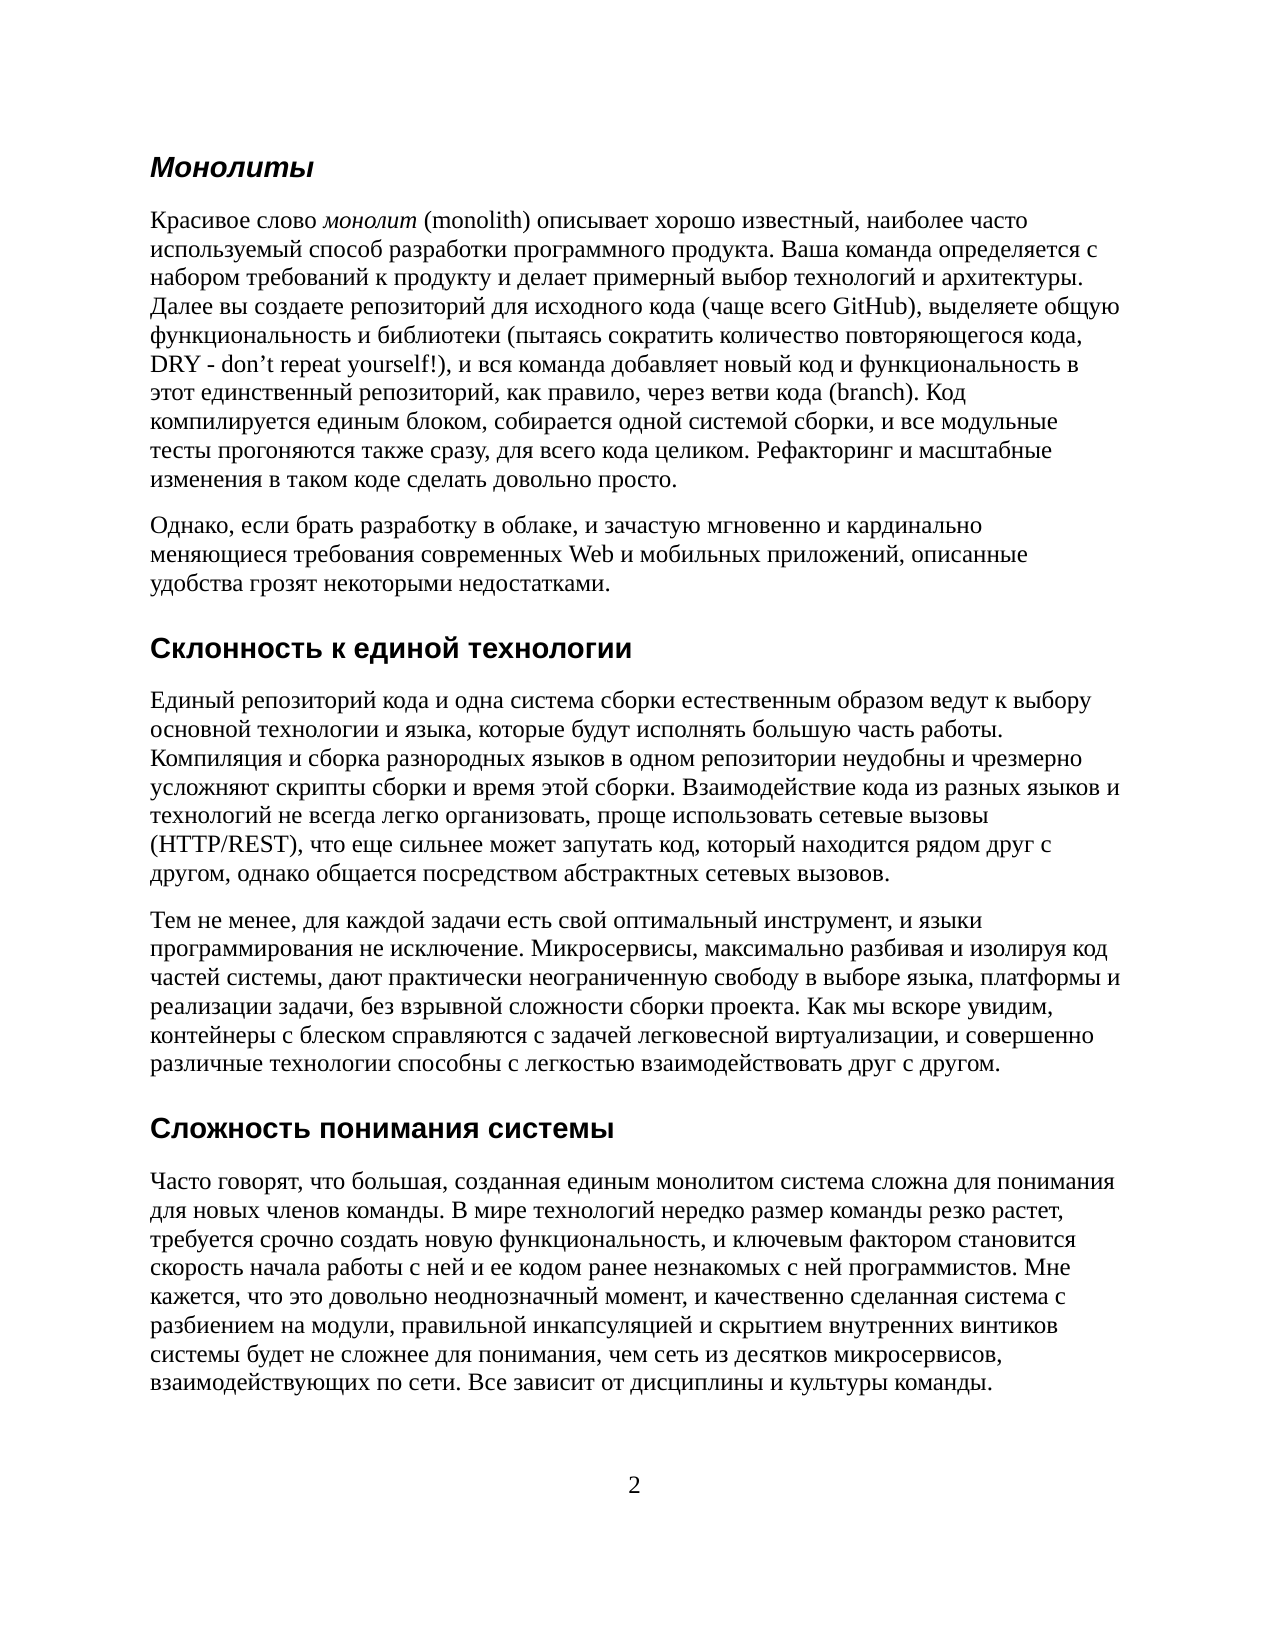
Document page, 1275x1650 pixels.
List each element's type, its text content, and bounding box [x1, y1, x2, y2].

subtitle Монолиты [150, 150, 1125, 183]
text Красивое слово монолит (monolith) описывает хорошо известный, наиболее часто используемый способ разработки программного продукта. Ваша команда определяется с набором требований к продукту и делает примерный выбор технологий и архитектуры. Далее вы создаете репозиторий для исходного кода (чаще всего GitHub), выделяете общую функциональность и библиотеки (пытаясь сократить количество повторяющегося кода, DRY - don’t repeat yourself!), и вся команда добавляет новый код и функциональность в этот единственный репозиторий, как правило, через ветви кода (branch). Код компилируется единым блоком, собирается одной системой сборки, и все модульные тесты прогоняются также сразу, для всего кода целиком. Рефакторинг и масштабные изменения в таком коде сделать довольно просто. [150, 205, 1125, 492]
text Единый репозиторий кода и одна система сборки естественным образом ведут к выбору основной технологии и языка, которые будут исполнять большую часть работы. Компиляция и сборка разнородных языков в одном репозитории неудобны и чрезмерно усложняют скрипты сборки и время этой сборки. Взаимодействие кода из разных языков и технологий не всегда легко организовать, проще использовать сетевые вызовы (HTTP/REST), что еще сильнее может запутать код, который находится рядом друг с другом, однако общается посредством абстрактных сетевых вызовов. [150, 686, 1125, 887]
text Часто говорят, что большая, созданная единым монолитом система сложна для понимания для новых членов команды. В мире технологий нередко размер команды резко растет, требуется срочно создать новую функциональность, и ключевым фактором становится скорость начала работы с ней и ее кодом ранее незнакомых с ней программистов. Мне кажется, что это довольно неоднозначный момент, и качественно сделанная система с разбиением на модули, правильной инкапсуляцией и скрытием внутренних винтиков системы будет не сложнее для понимания, чем сеть из десятков микросервисов, взаимодействующих по сети. Все зависит от дисциплины и культуры команды. [150, 1166, 1125, 1396]
subtitle Склонность к единой технологии [150, 631, 1125, 664]
text Однако, если брать разработку в облаке, и зачастую мгновенно и кардинально меняющиеся требования современных Web и мобильных приложений, описанные удобства грозят некоторыми недостатками. [150, 510, 1125, 597]
text Тем не менее, для каждой задачи есть свой оптимальный инструмент, и языки программирования не исключение. Микросервисы, максимально разбивая и изолируя код частей системы, дают практически неограниченную свободу в выборе языка, платформы и реализации задачи, без взрывной сложности сборки проекта. Как мы вскоре увидим, контейнеры с блеском справляются с задачей легковесной виртуализации, и совершенно различные технологии способны с легкостью взаимодействовать друг с другом. [150, 905, 1125, 1077]
subtitle Сложность понимания системы [150, 1111, 1125, 1145]
